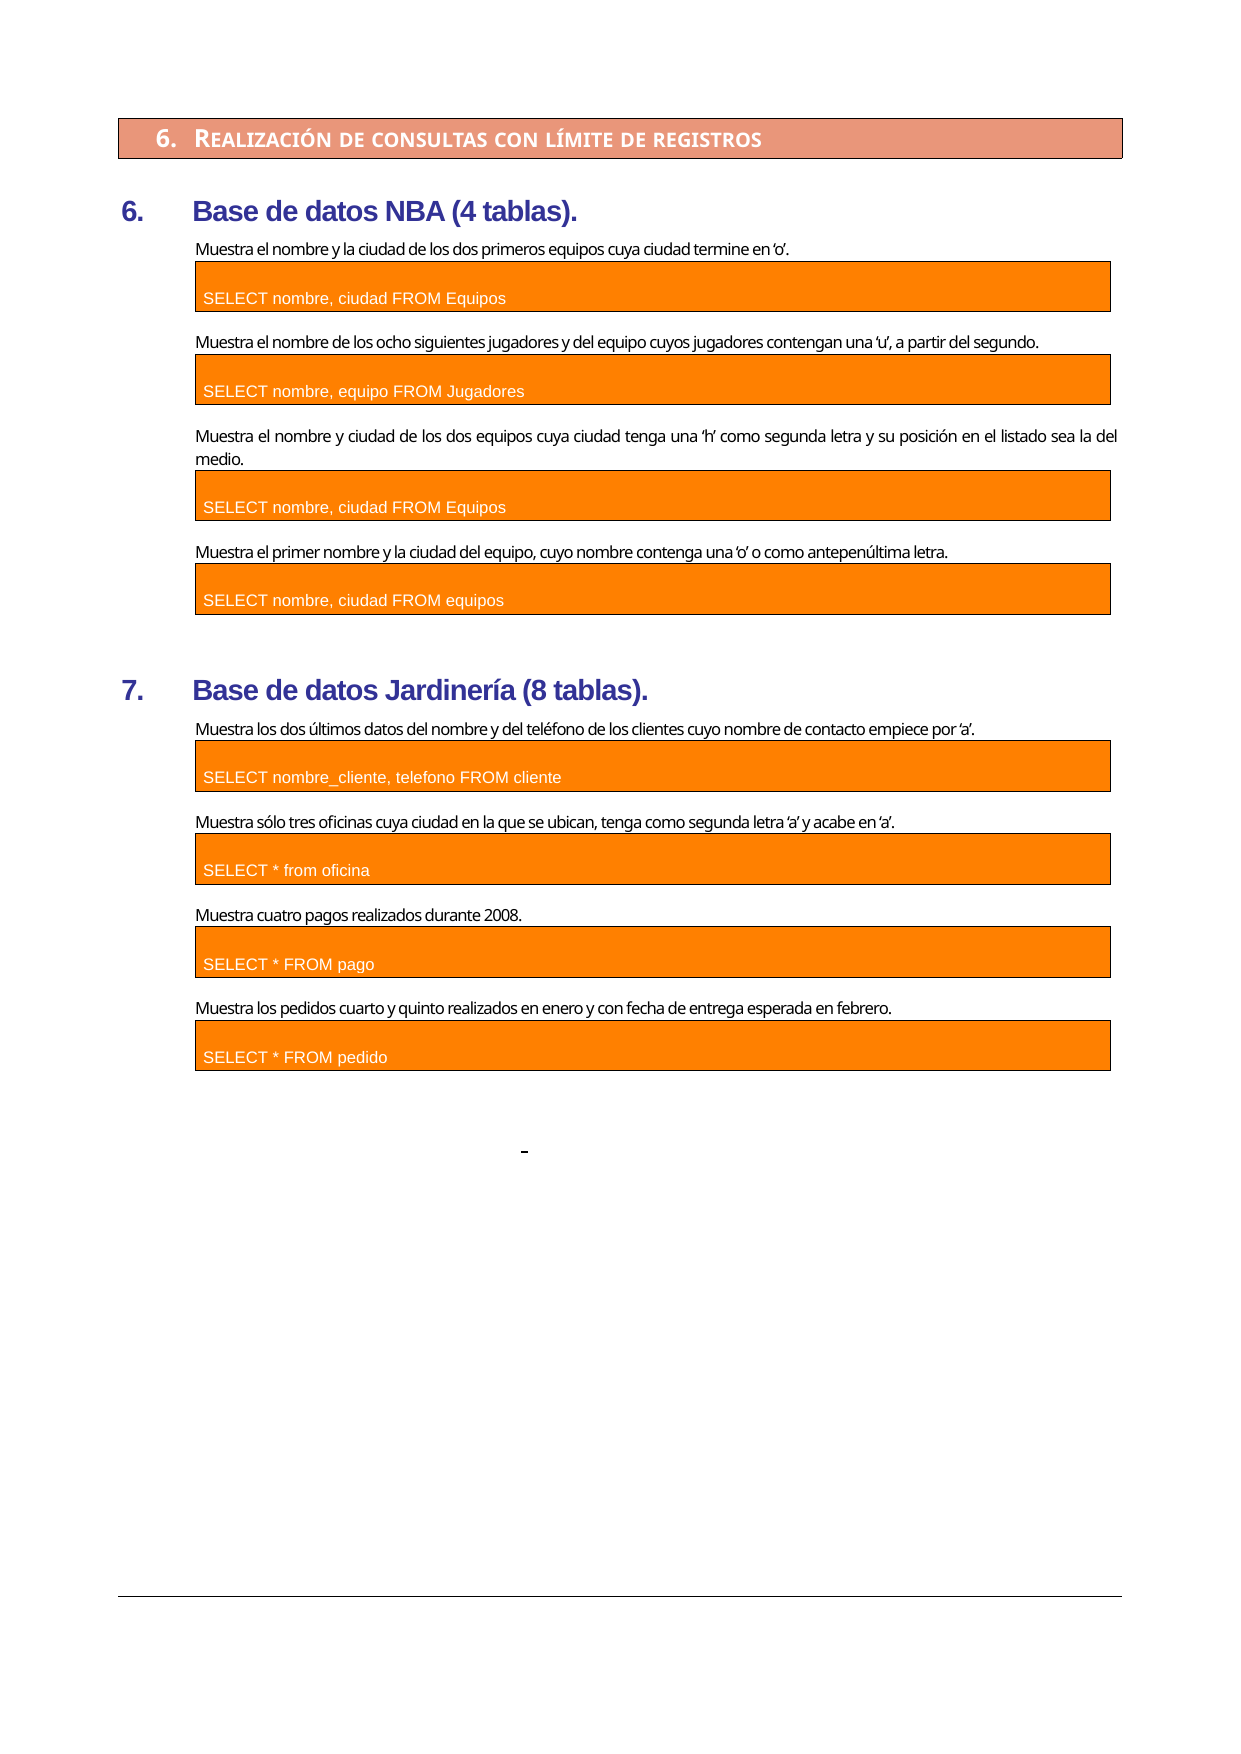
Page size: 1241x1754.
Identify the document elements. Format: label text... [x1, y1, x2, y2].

text Muestra cuatro pagos realizados durante 2008. [192, 904, 1122, 926]
text Muestra sólo tres oficinas cuya ciudad en la que se ubican, tenga como segunda letra ‘a’ y acabe en ‘a’. [192, 811, 1122, 833]
text Muestra los dos últimos datos del nombre y del teléfono de los clientes cuyo nombre de contacto empiece por ‘a’. [192, 714, 1122, 740]
text 6. Base de datos NBA (4 tablas). [118, 191, 1122, 230]
text Muestra el nombre de los ocho siguientes jugadores y del equipo cuyos jugadores contengan una ‘u’, a partir del segundo. [192, 331, 1122, 354]
text Muestra los pedidos cuarto y quinto realizados en enero y con fecha de entrega esperada en febrero. [192, 997, 1122, 1020]
text Muestra el nombre y ciudad de los dos equipos cuya ciudad tenga una ‘h’ como segunda letra y su posición en el listado sea la del medio. [192, 424, 1122, 470]
text Muestra el nombre y la ciudad de los dos primeros equipos cuya ciudad termine en ‘o’. [192, 235, 1122, 261]
text Muestra el primer nombre y la ciudad del equipo, cuyo nombre contenga una ‘o’ o como antepenúltima letra. [192, 540, 1122, 563]
text 7. Base de datos Jardinería (8 tablas). [118, 670, 1122, 709]
